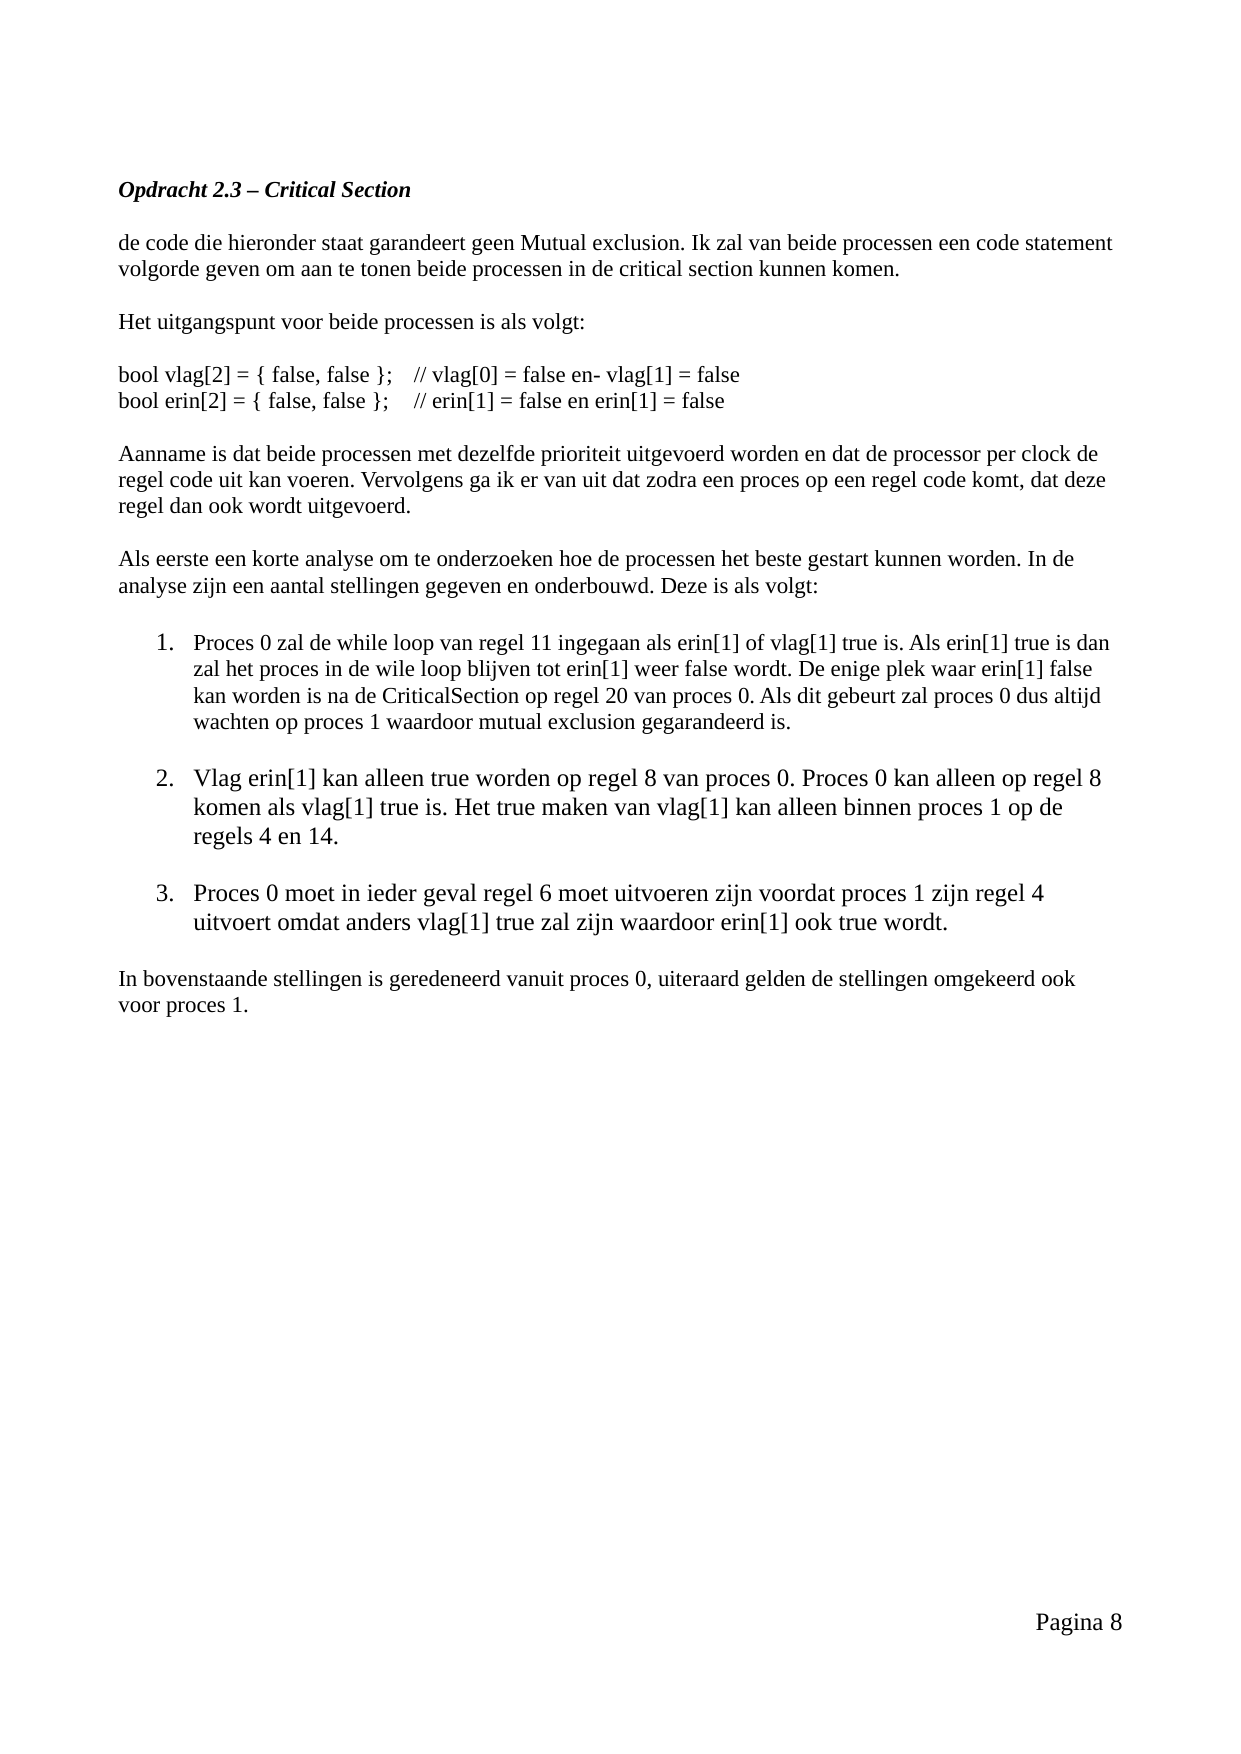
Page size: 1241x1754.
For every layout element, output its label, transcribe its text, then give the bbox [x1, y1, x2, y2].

text In bovenstaande stellingen is geredeneerd vanuit proces 0, uiteraard gelden de stellingen omgekeerd ook voor proces 1. [118, 964, 1122, 1017]
text Als eerste een korte analyse om te onderzoeken hoe de processen het beste gestart kunnen worden. In de analyse zijn een aantal stellingen gegeven en onderbouwd. Deze is als volgt: [118, 545, 1122, 598]
list Proces 0 zal de while loop van regel 11 ingegaan als erin[1] of vlag[1] true is. Als erin[1] true is dan zal het proces in de wile loop blijven tot erin[1] weer false wordt. De enige plek waar erin[1] false kan worden is na de CriticalSection op regel 20 van proces 0. Als dit gebeurt zal proces 0 dus altijd wachten op proces 1 waardoor mutual exclusion gegarandeerd is. [156, 627, 1122, 734]
text Aanname is dat beide processen met dezelfde prioriteit uitgevoerd worden en dat de processor per clock de regel code uit kan voeren. Vervolgens ga ik er van uit dat zodra een proces op een regel code komt, dat deze regel dan ook wordt uitgevoerd. [118, 440, 1122, 519]
text de code die hieronder staat garandeert geen Mutual exclusion. Ik zal van beide processen een code statement volgorde geven om aan te tonen beide processen in de critical section kunnen komen. [118, 229, 1122, 282]
list Vlag erin[1] kan alleen true worden op regel 8 van proces 0. Proces 0 kan alleen op regel 8 komen als vlag[1] true is. Het true maken van vlag[1] kan alleen binnen proces 1 op de regels 4 en 14. [156, 763, 1122, 849]
text Het uitgangspunt voor beide processen is als volgt: [118, 308, 1122, 334]
text Opdracht 2.3 – Critical Section [118, 176, 1122, 203]
text bool erin[2] = { false, false }; // erin[1] = false en erin[1] = false [118, 387, 1122, 413]
text bool vlag[2] = { false, false }; // vlag[0] = false en- vlag[1] = false [118, 361, 1122, 387]
list Proces 0 moet in ieder geval regel 6 moet uitvoeren zijn voordat proces 1 zijn regel 4 uitvoert omdat anders vlag[1] true zal zijn waardoor erin[1] ook true wordt. [156, 878, 1122, 936]
